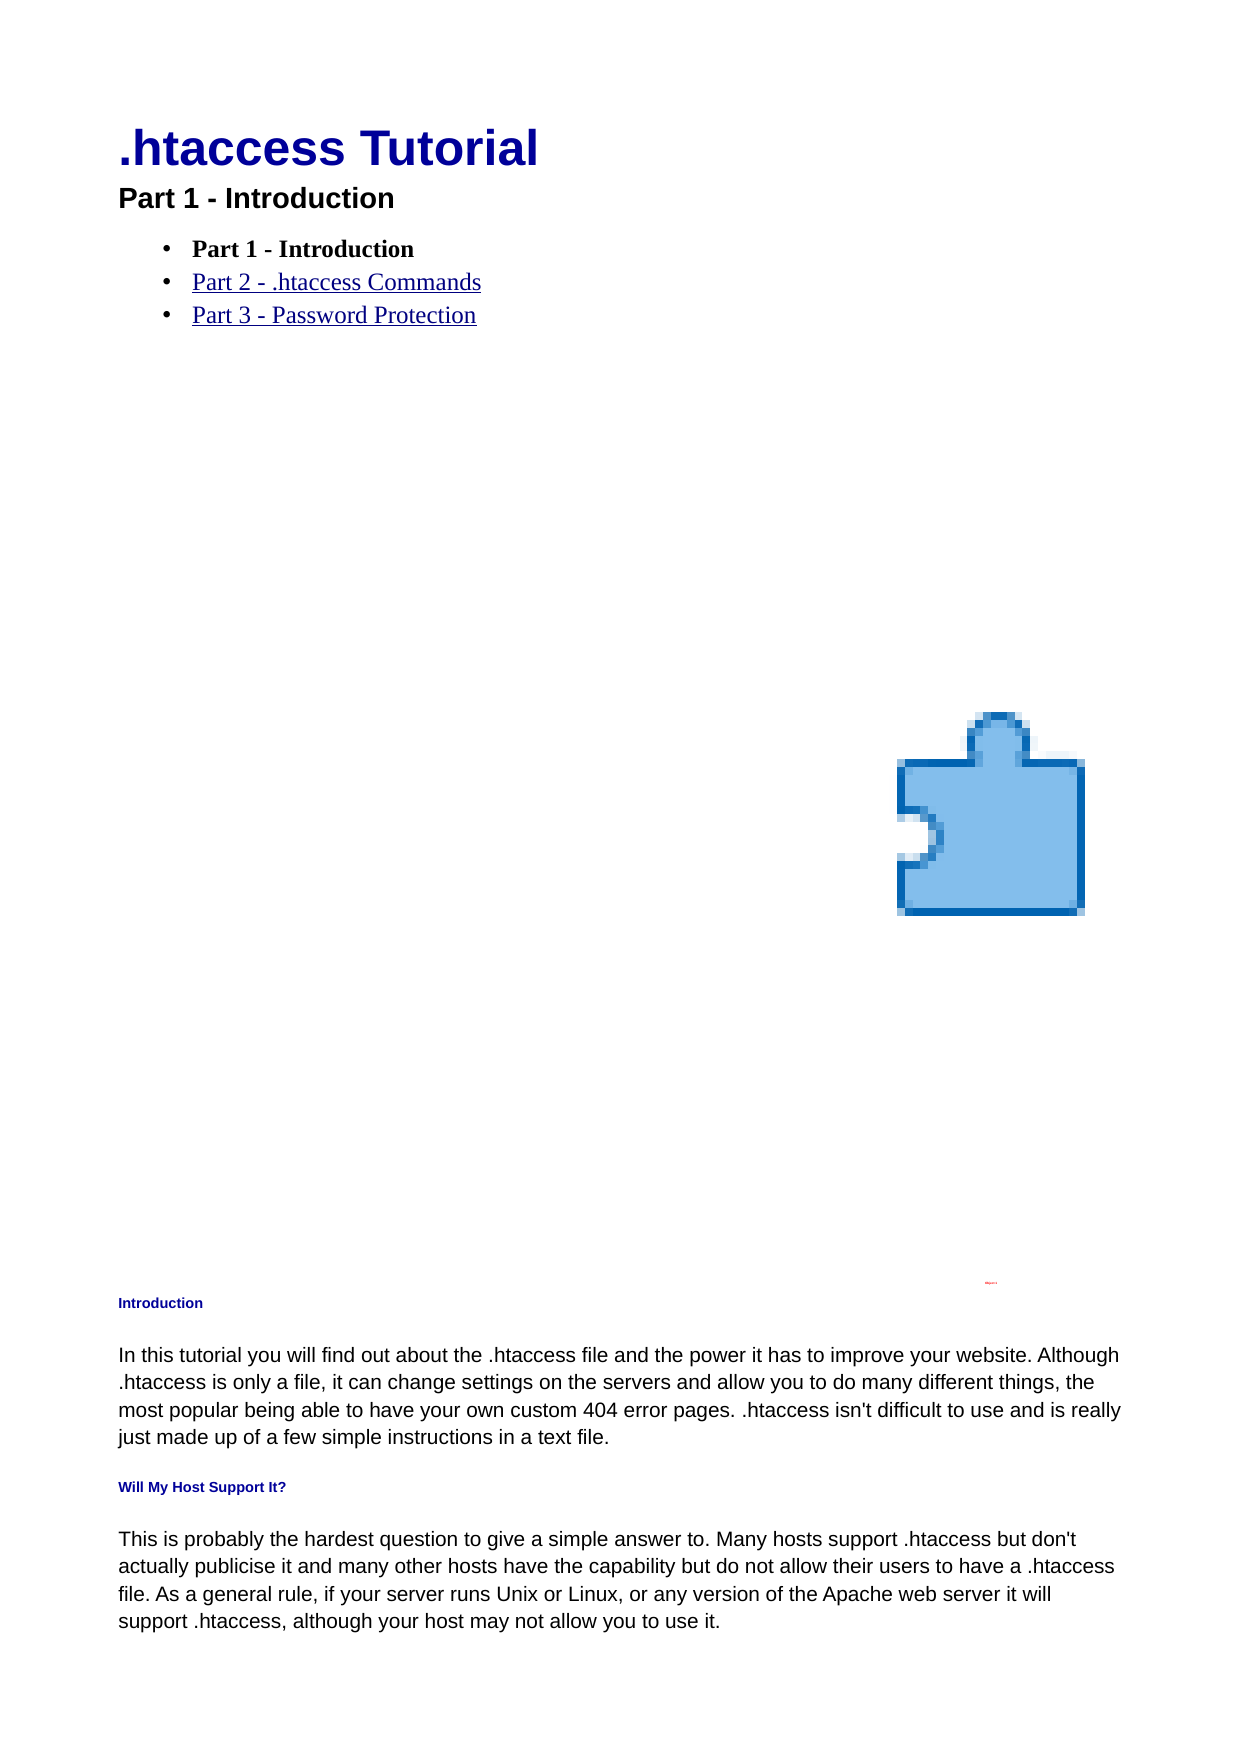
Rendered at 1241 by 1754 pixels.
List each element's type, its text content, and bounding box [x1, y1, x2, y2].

text .htaccess Tutorial Part 1 - Introduction [118, 118, 1122, 214]
list Part 3 - Password Protection [162, 300, 1122, 328]
list Part 1 - Introduction [162, 234, 1122, 262]
list Part 2 - .htaccess Commands [162, 267, 1122, 296]
text Introduction In this tutorial you will find out about the .htaccess file and the power it has to improve your website. Although .htaccess is only a file, it can change settings on the servers and allow you to do many different things, the most popular being able to have your own custom 404 error pages. .htaccess isn't difficult to use and is really just made up of a few simple instructions in a text file. Will My Host Support It? This is probably the hardest question to give a simple answer to. Many hosts support .htaccess but don't actually publicise it and many other hosts have the capability but do not allow their users to have a .htaccess file. As a general rule, if your server runs Unix or Linux, or any version of the Apache web server it will support .htaccess, although your host may not allow you to use it. [118, 1294, 1122, 1633]
